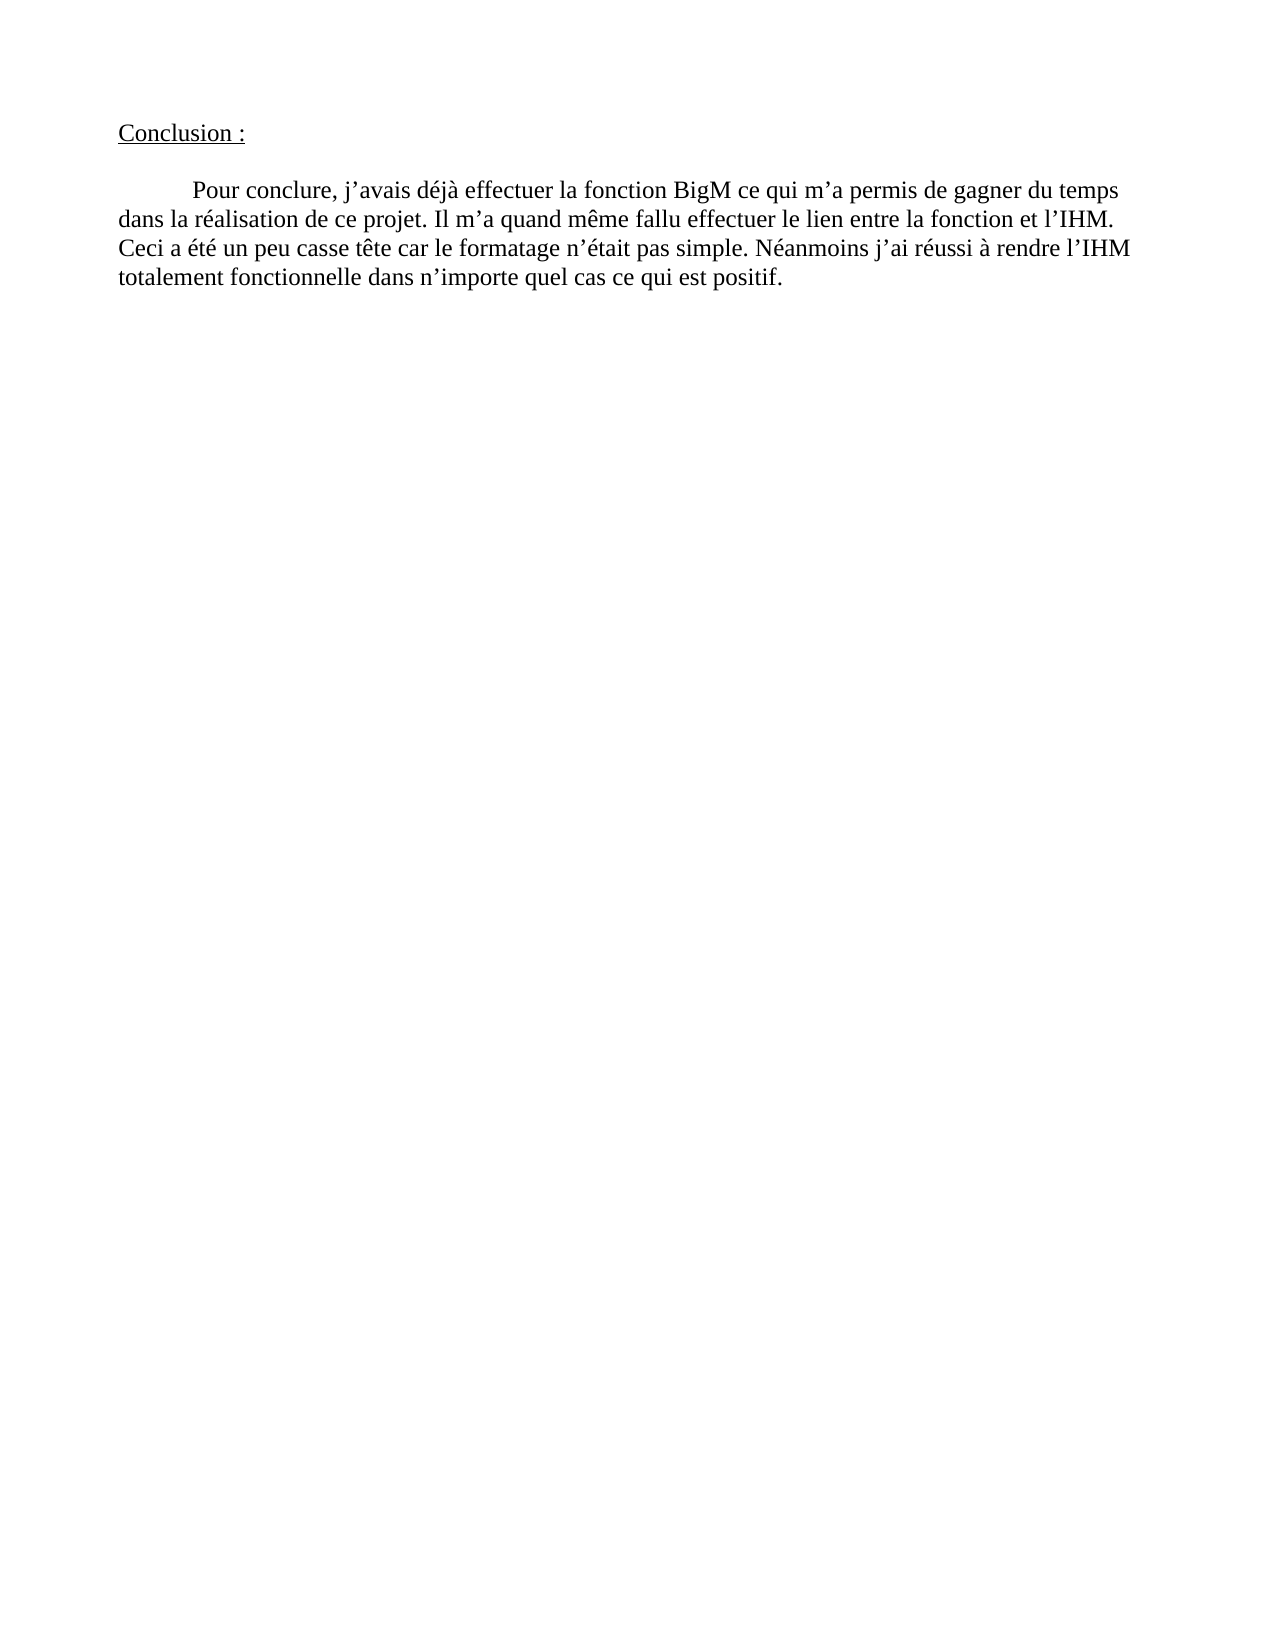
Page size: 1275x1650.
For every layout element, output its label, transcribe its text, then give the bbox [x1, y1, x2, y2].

text Pour conclure, j’avais déjà effectuer la fonction BigM ce qui m’a permis de gagner du temps dans la réalisation de ce projet. Il m’a quand même fallu effectuer le lien entre la fonction et l’IHM. Ceci a été un peu casse tête car le formatage n’était pas simple. Néanmoins j’ai réussi à rendre l’IHM totalement fonctionnelle dans n’importe quel cas ce qui est positif. [118, 176, 1157, 291]
text Conclusion : [118, 118, 1157, 147]
